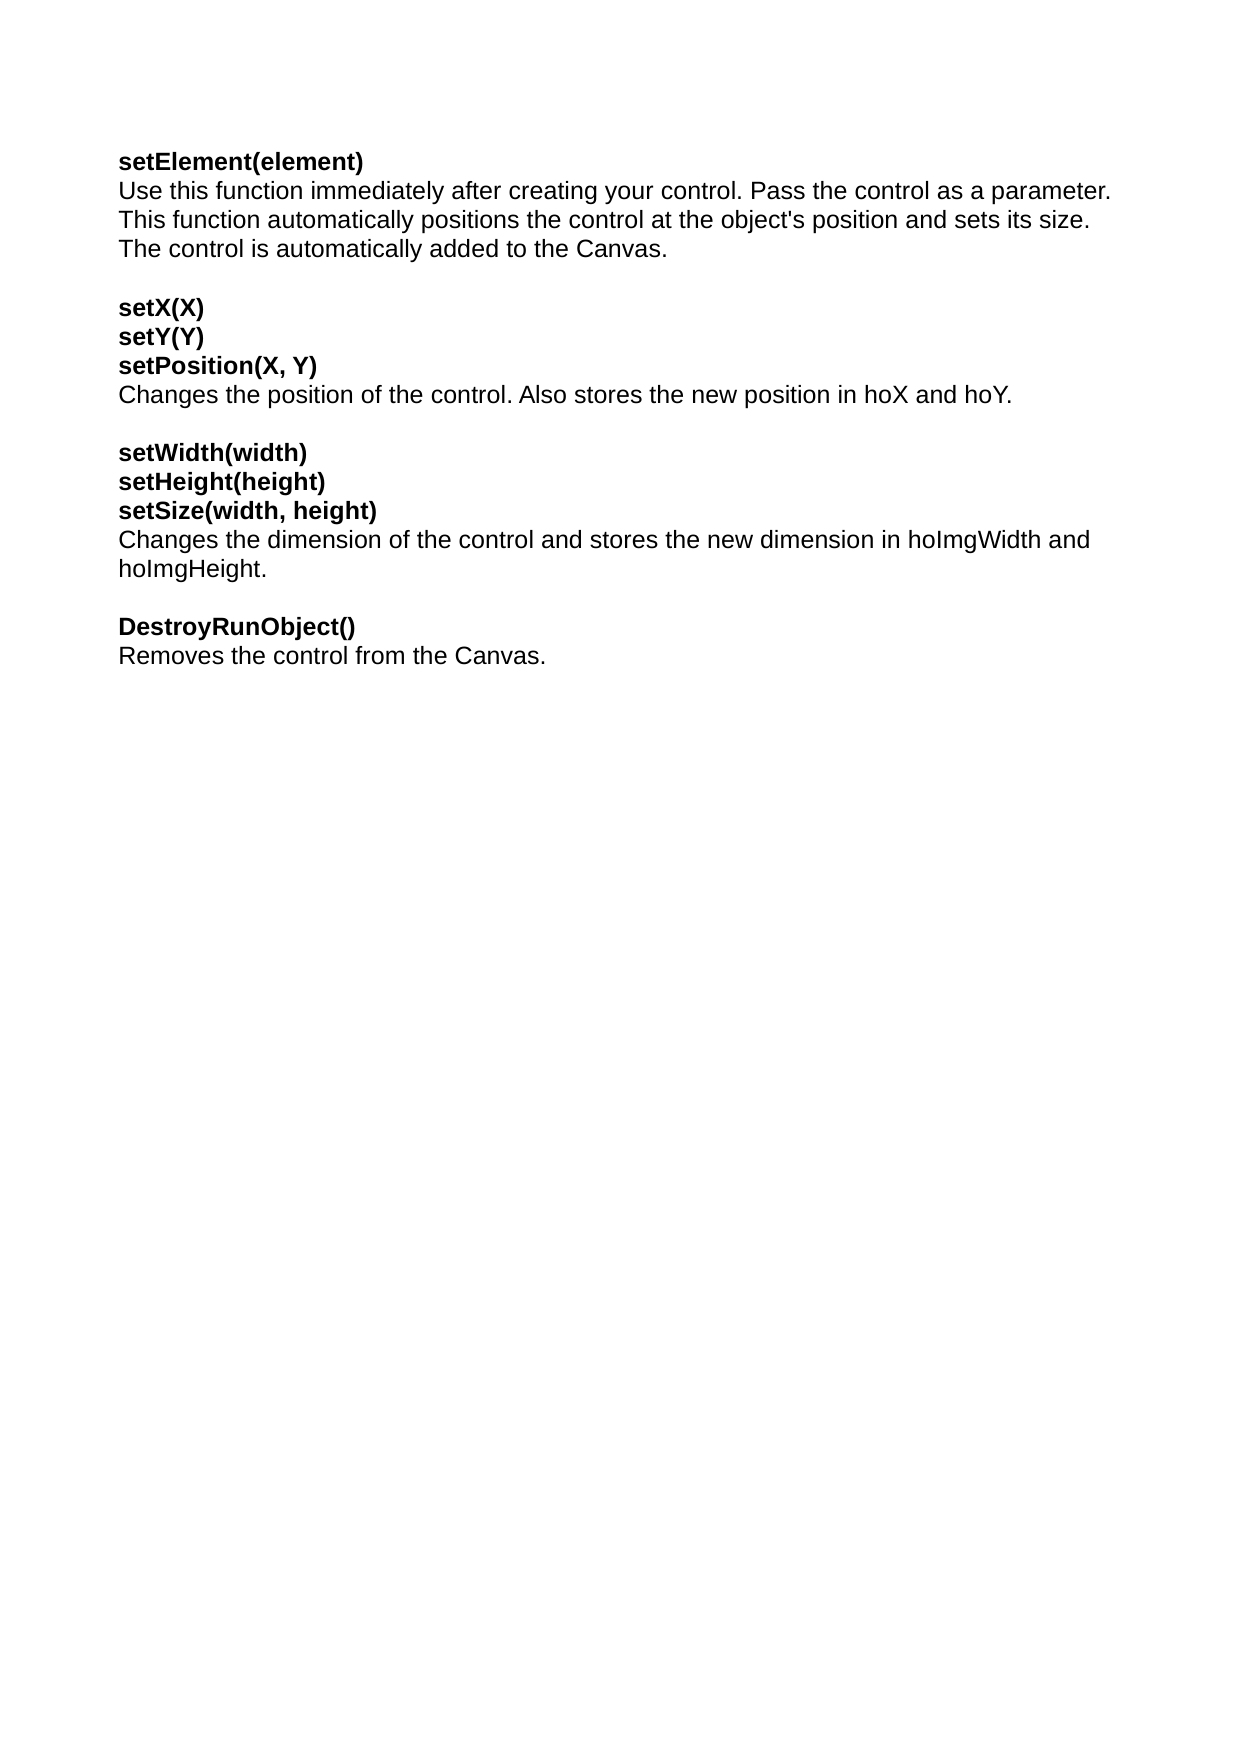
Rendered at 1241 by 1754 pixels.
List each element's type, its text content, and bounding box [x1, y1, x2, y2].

text DestroyRunObject() [118, 612, 1122, 641]
text Changes the position of the control. Also stores the new position in hoX and hoY. [118, 380, 1122, 409]
text setElement(element) [118, 147, 1122, 176]
text Removes the control from the Canvas. [118, 641, 1122, 670]
text setHeight(height) [118, 467, 1122, 496]
text setPosition(X, Y) [118, 351, 1122, 380]
text setY(Y) [118, 322, 1122, 351]
text setX(X) [118, 292, 1122, 322]
text setWidth(width) [118, 438, 1122, 467]
text Use this function immediately after creating your control. Pass the control as a parameter. This function automatically positions the control at the object's position and sets its size. The control is automatically added to the Canvas. [118, 176, 1122, 263]
text setSize(width, height) [118, 496, 1122, 525]
text Changes the dimension of the control and stores the new dimension in hoImgWidth and hoImgHeight. [118, 525, 1122, 583]
